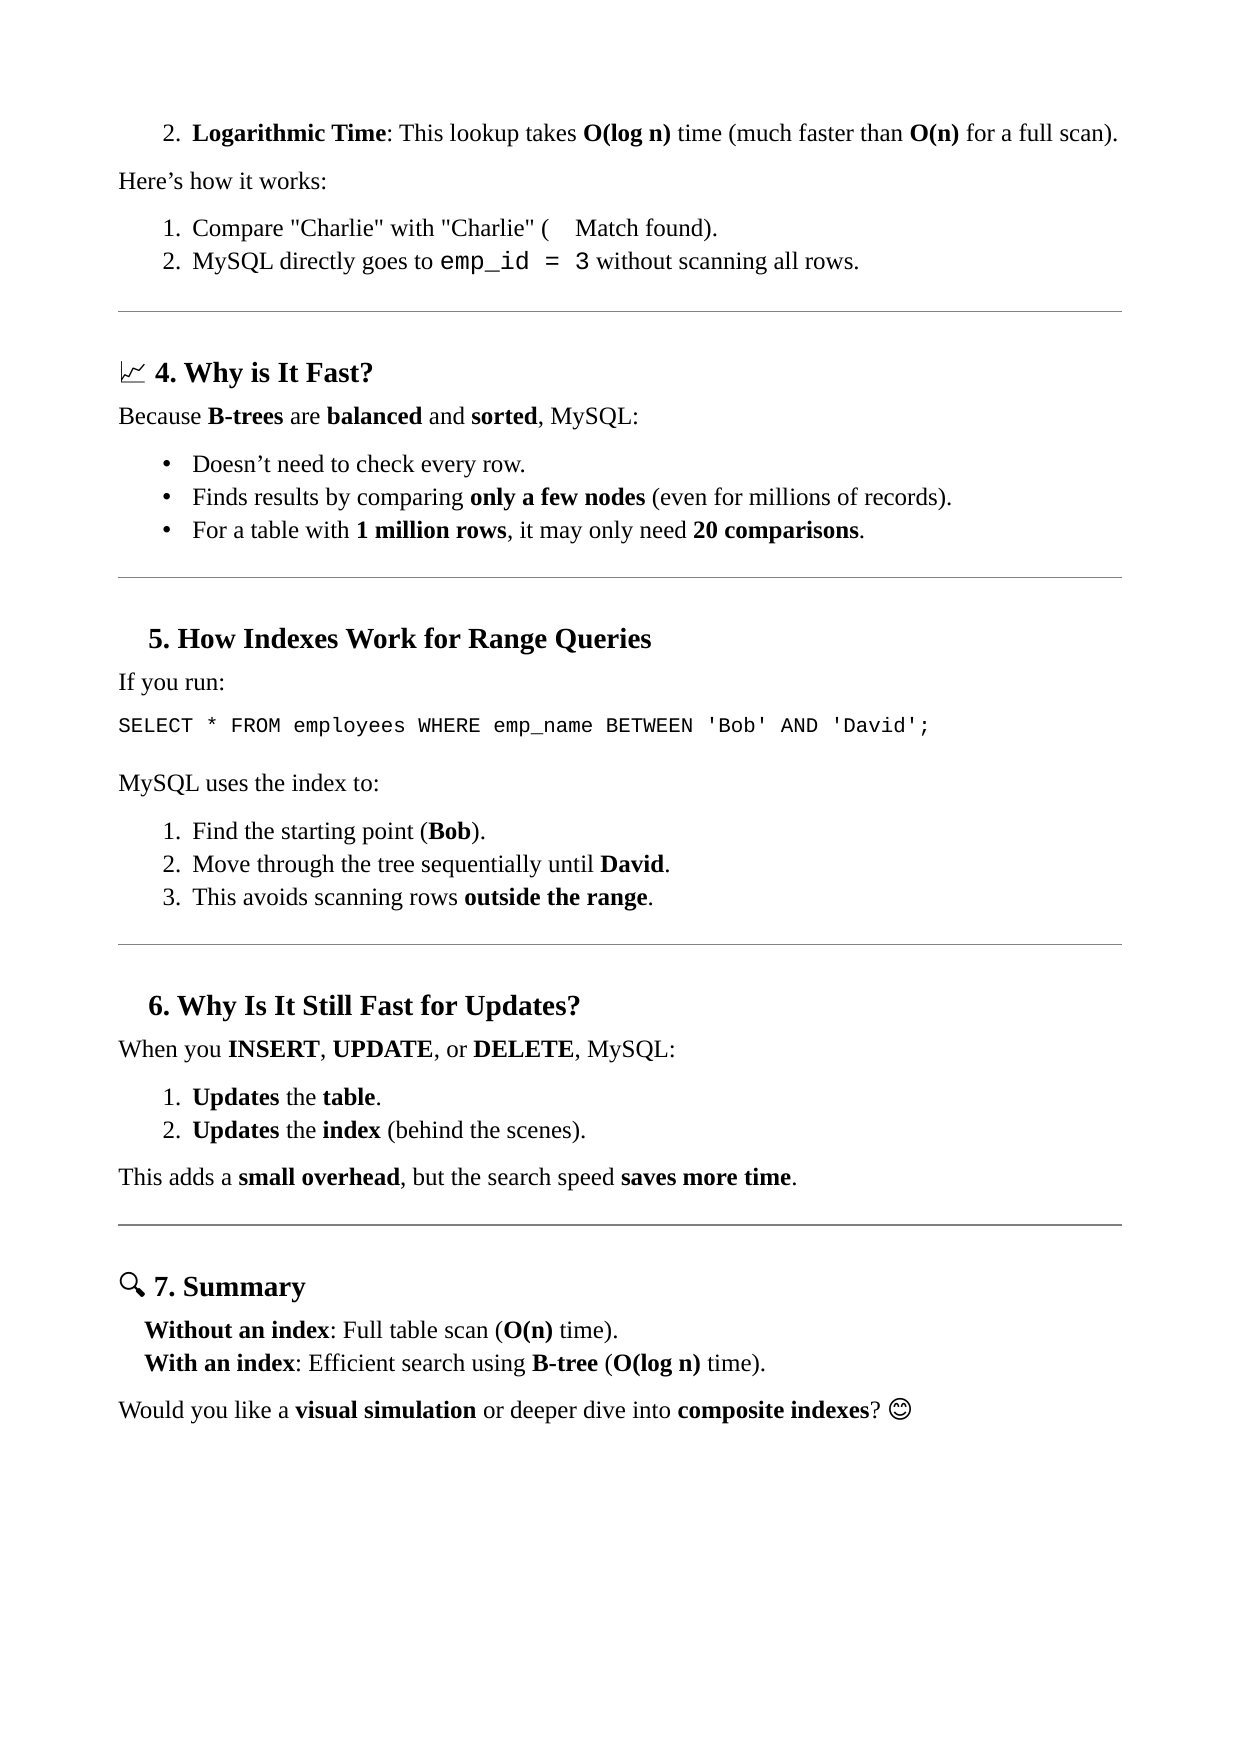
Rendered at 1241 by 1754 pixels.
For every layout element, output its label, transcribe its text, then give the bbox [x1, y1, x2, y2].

text Would you like a visual simulation or deeper dive into composite indexes? 😊 [118, 1396, 1122, 1424]
list Compare "Charlie" with "Charlie" (✅ Match found). [162, 213, 1122, 242]
list Updates the table. [162, 1082, 1122, 1111]
text This adds a small overhead, but the search speed saves more time. [118, 1162, 1122, 1191]
list Logarithmic Time: This lookup takes O(log n) time (much faster than O(n) for a full scan). [162, 118, 1122, 147]
list Find the starting point (Bob). [162, 816, 1122, 844]
text MySQL uses the index to: [118, 768, 1122, 797]
list Finds results by comparing only a few nodes (even for millions of records). [162, 482, 1122, 511]
list MySQL directly goes to emp_id = 3 without scanning all rows. [162, 246, 1122, 277]
list Doesn’t need to check every row. [162, 449, 1122, 478]
text ✅ Without an index: Full table scan (O(n) time). ✅ With an index: Efficient search using B-tree (O(log n) time). [118, 1315, 1122, 1377]
list For a table with 1 million rows, it may only need 20 comparisons. [162, 515, 1122, 544]
list Updates the index (behind the scenes). [162, 1115, 1122, 1144]
text SELECT * FROM employees WHERE emp_name BETWEEN 'Bob' AND 'David'; [118, 715, 1122, 739]
subtitle 🧱 5. How Indexes Work for Range Queries [118, 621, 1122, 655]
text Because B-trees are balanced and sorted, MySQL: [118, 401, 1122, 430]
list Move through the tree sequentially until David. [162, 849, 1122, 877]
subtitle 🚦 6. Why Is It Still Fast for Updates? [118, 988, 1122, 1022]
subtitle 📈 4. Why is It Fast? [118, 355, 1122, 389]
text Here’s how it works: [118, 166, 1122, 194]
list This avoids scanning rows outside the range. [162, 882, 1122, 911]
text When you INSERT, UPDATE, or DELETE, MySQL: [118, 1034, 1122, 1063]
text If you run: [118, 667, 1122, 696]
subtitle 🔍 7. Summary [118, 1269, 1122, 1302]
